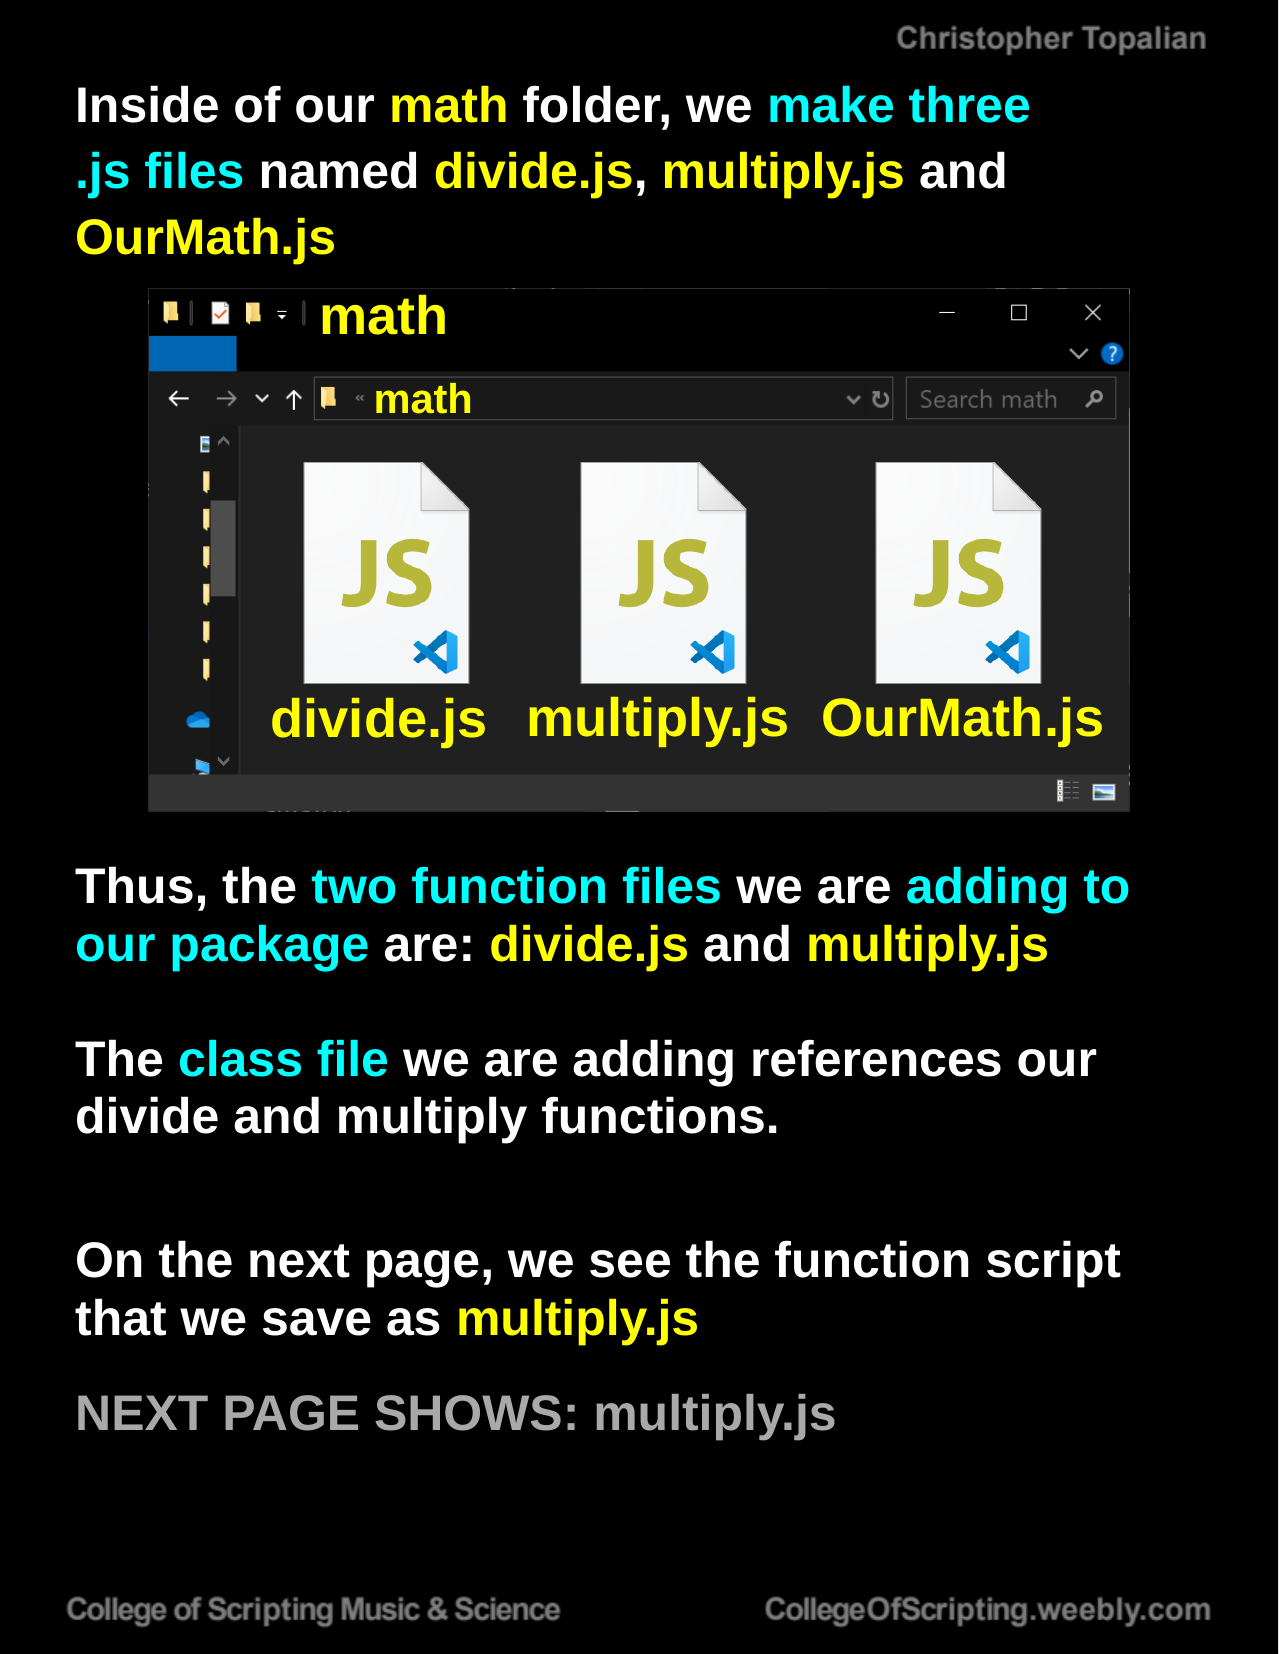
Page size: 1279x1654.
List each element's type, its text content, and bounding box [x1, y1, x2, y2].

text The class file we are adding references our divide and multiply functions. [75, 1029, 1203, 1144]
text .js files named divide.js, multiply.js and OurMath.js [75, 141, 1203, 264]
text On the next page, we see the function script that we save as multiply.js [75, 1230, 1203, 1345]
text Inside of our math folder, we make three [75, 75, 1203, 132]
picture [148, 288, 1130, 812]
text Thus, the two function files we are adding to our package are: divide.js and multiply.js [75, 857, 1203, 972]
text NEXT PAGE SHOWS: multiply.js [75, 1384, 1203, 1441]
